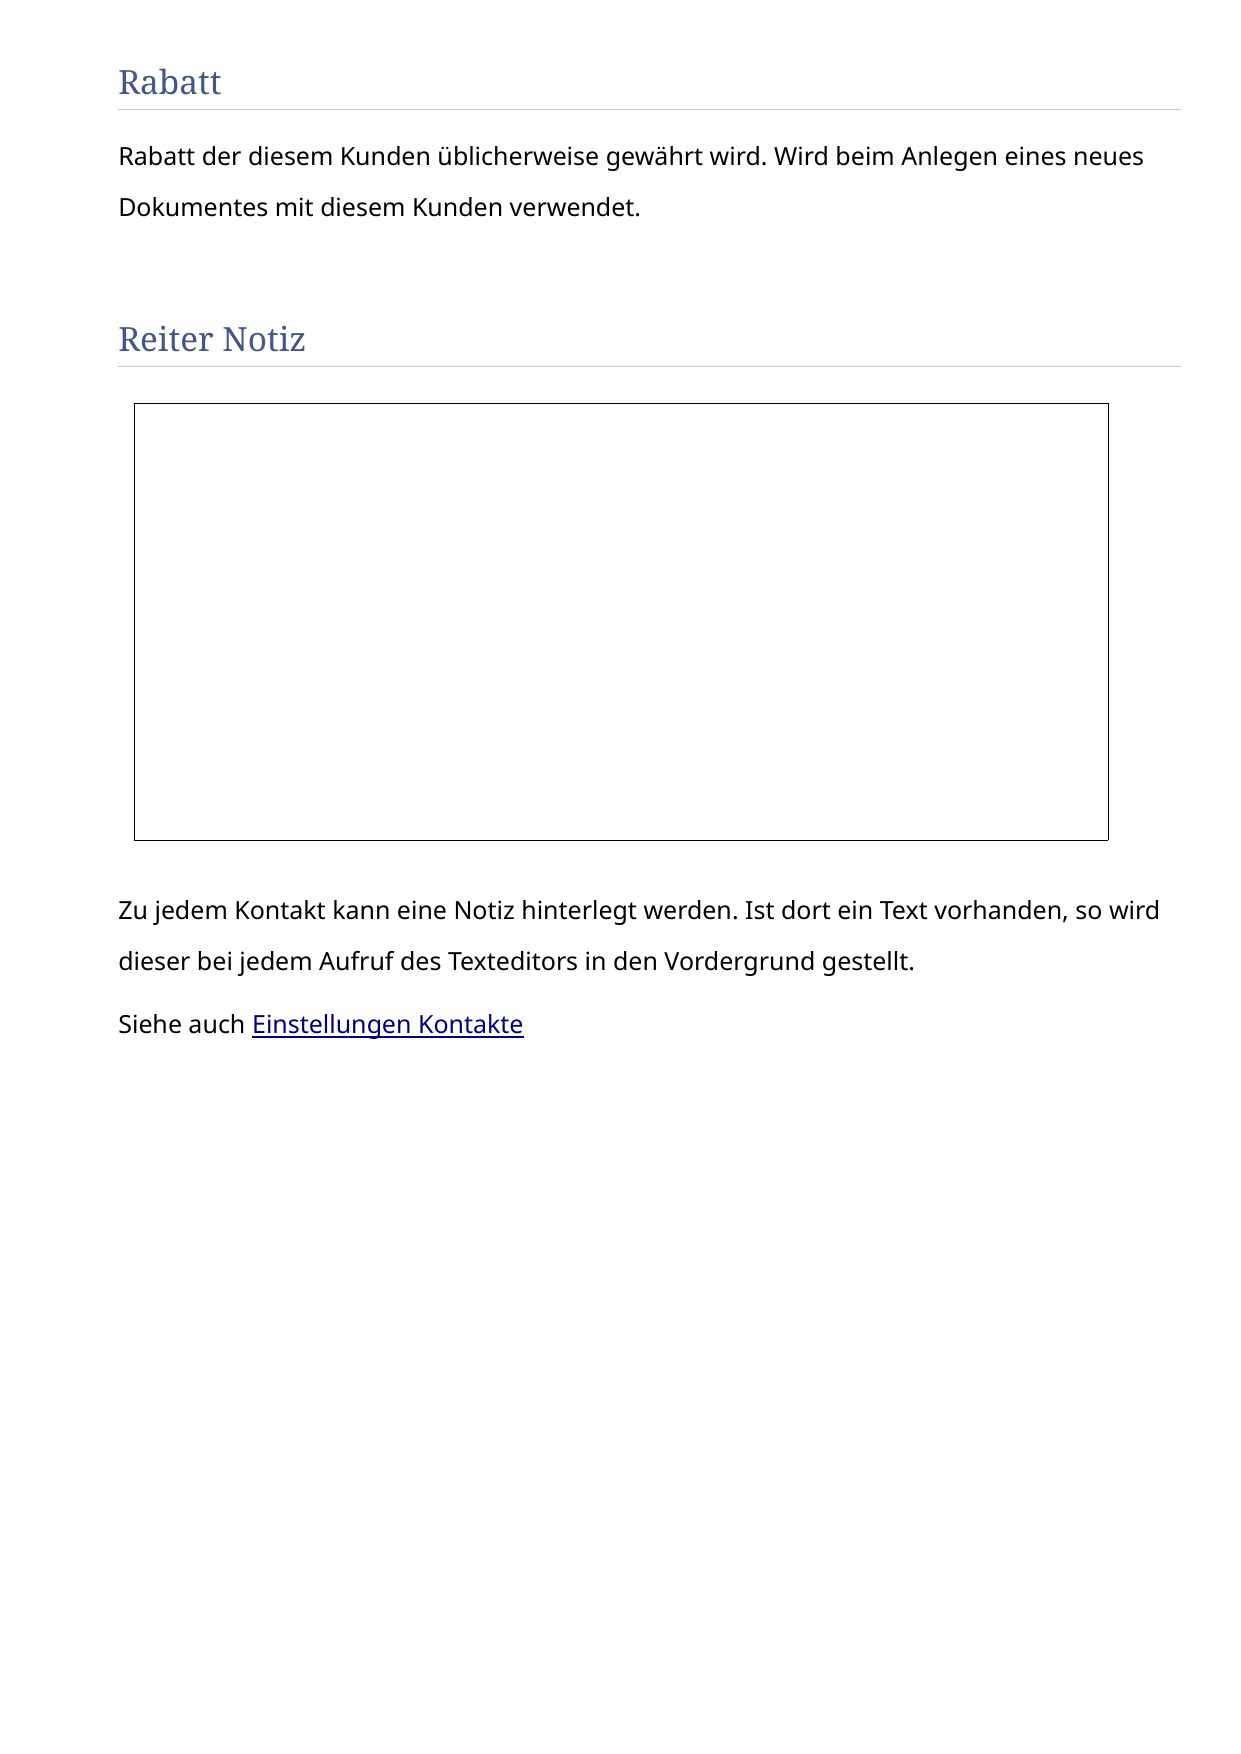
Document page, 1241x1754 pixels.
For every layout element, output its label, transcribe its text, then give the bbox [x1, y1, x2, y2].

subtitle Rabatt [118, 59, 1181, 109]
text Zu jedem Kontakt kann eine Notiz hinterlegt werden. Ist dort ein Text vorhanden, so wird dieser bei jedem Aufruf des Texteditors in den Vordergrund gestellt. [118, 892, 1181, 978]
subtitle Reiter Notiz [118, 316, 1181, 366]
text Rabatt der diesem Kunden üblicherweise gewährt wird. Wird beim Anlegen eines neues Dokumentes mit diesem Kunden verwendet. [118, 139, 1181, 224]
text Siehe auch Einstellungen Kontakte [118, 1007, 1181, 1041]
